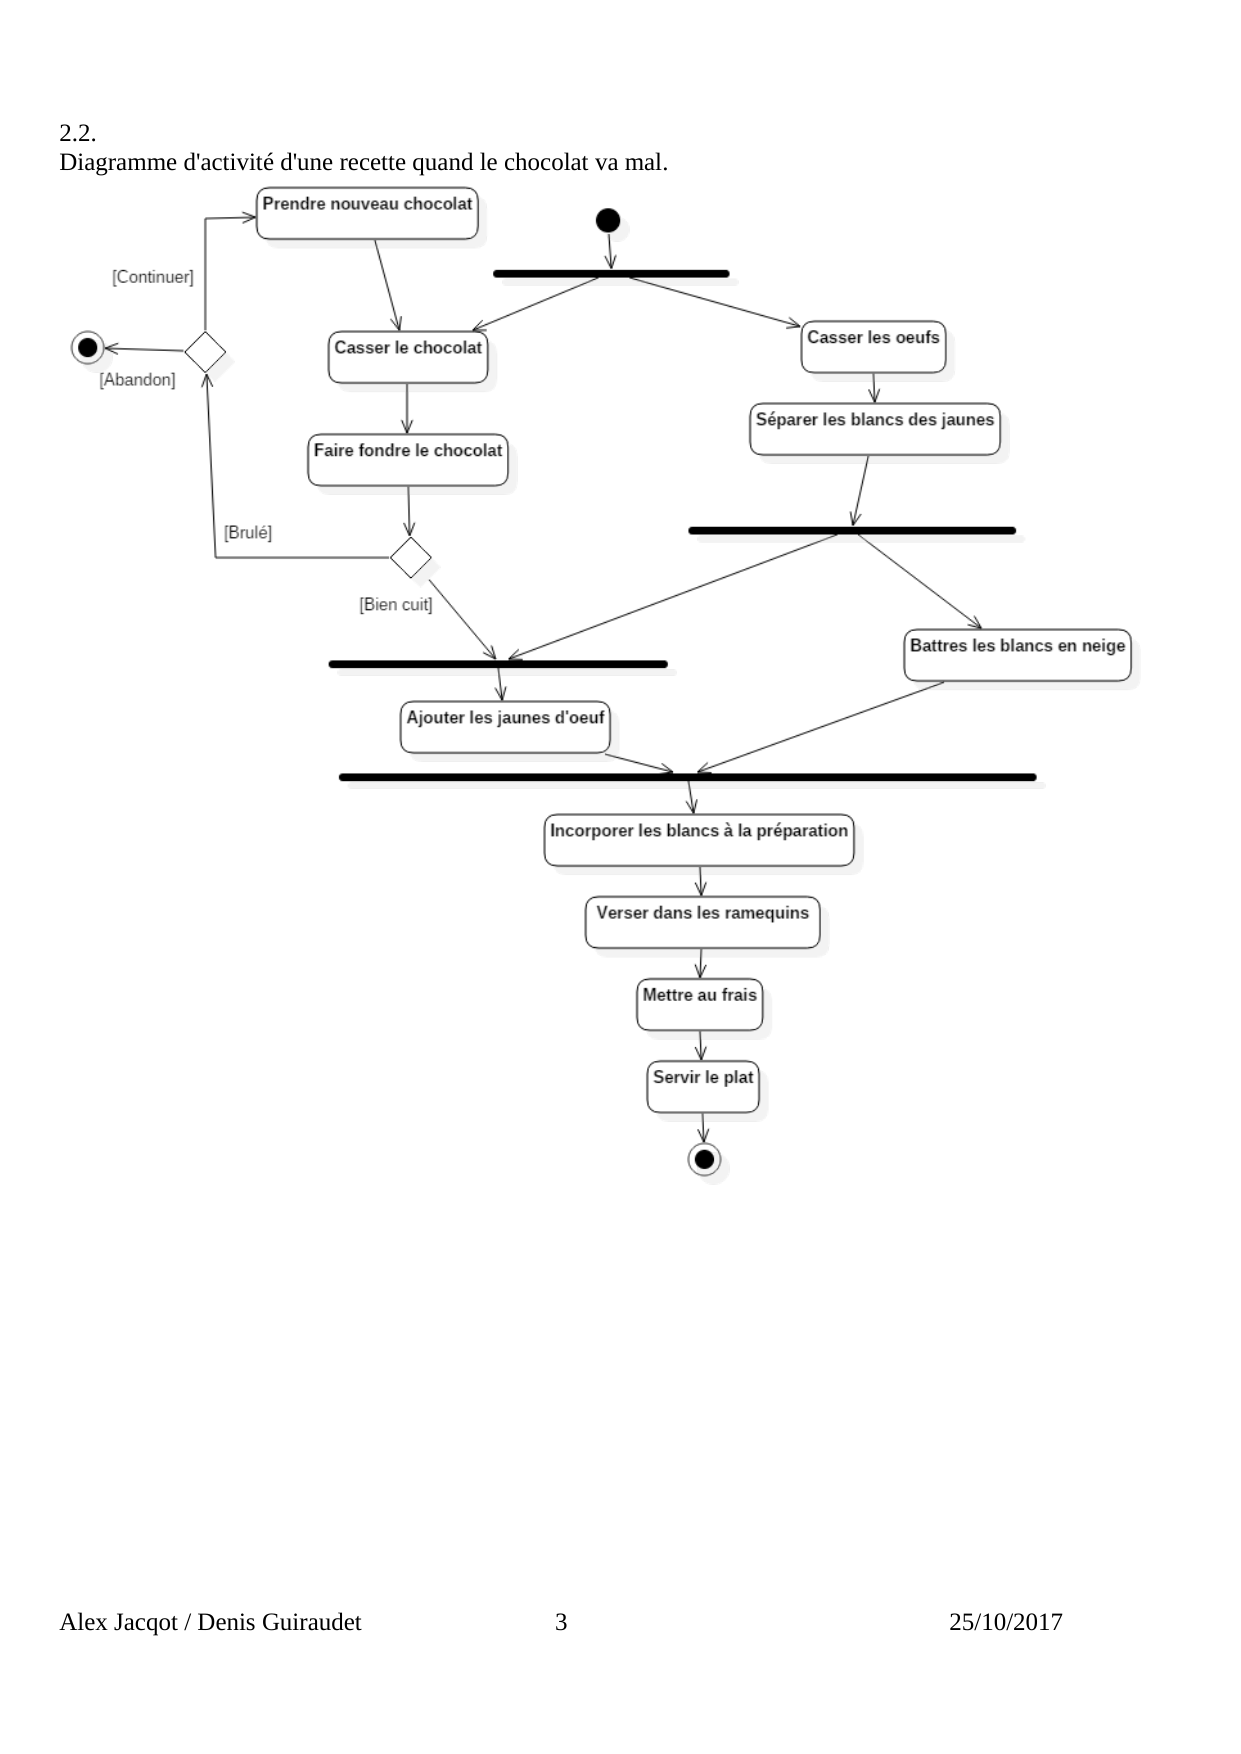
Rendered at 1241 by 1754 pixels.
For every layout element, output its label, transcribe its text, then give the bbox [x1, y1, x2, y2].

text Diagramme d'activité d'une recette quand le chocolat va mal. [59, 147, 1181, 175]
picture [59, 175, 1182, 1227]
text 2.2. [59, 118, 1181, 147]
